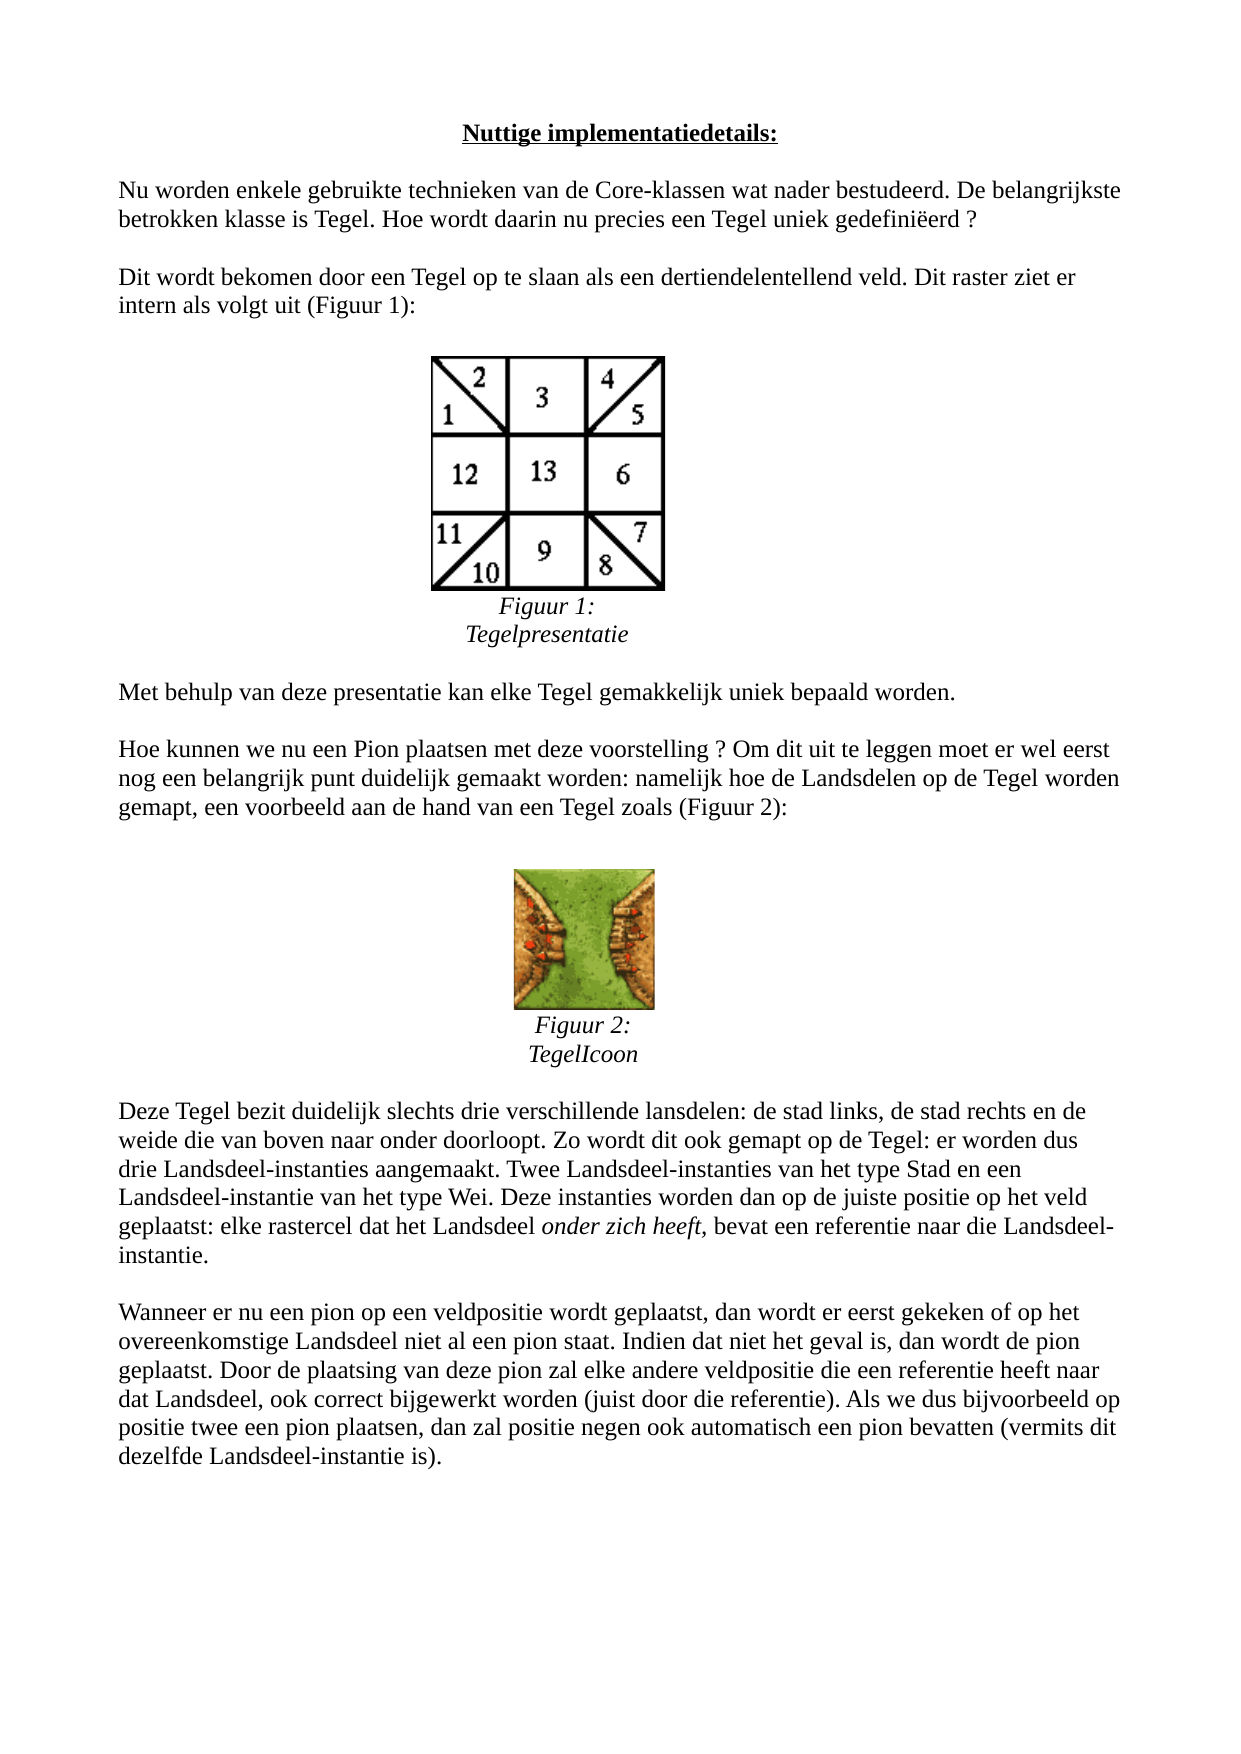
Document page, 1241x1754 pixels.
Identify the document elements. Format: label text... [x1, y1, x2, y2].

text Figuur 2: TegelIcoon [514, 1010, 654, 1067]
text Nu worden enkele gebruikte technieken van de Core-klassen wat nader bestudeerd. De belangrijkste betrokken klasse is Tegel. Hoe wordt daarin nu precies een Tegel uniek gedefiniëerd ? [118, 176, 1122, 233]
text Figuur 1: Tegelpresentatie [431, 591, 665, 648]
picture [513, 869, 655, 1010]
text Dit wordt bekomen door een Tegel op te slaan als een dertiendelentellend veld. Dit raster ziet er intern als volgt uit (Figuur 1): [118, 262, 1122, 319]
picture [431, 356, 666, 591]
text Hoe kunnen we nu een Pion plaatsen met deze voorstelling ? Om dit uit te leggen moet er wel eerst nog een belangrijk punt duidelijk gemaakt worden: namelijk hoe de Landsdelen op de Tegel worden gemapt, een voorbeeld aan de hand van een Tegel zoals (Figuur 2): [118, 734, 1122, 821]
text Deze Tegel bezit duidelijk slechts drie verschillende lansdelen: de stad links, de stad rechts en de weide die van boven naar onder doorloopt. Zo wordt dit ook gemapt op de Tegel: er worden dus drie Landsdeel-instanties aangemaakt. Twee Landsdeel-instanties van het type Stad en een Landsdeel-instantie van het type Wei. Deze instanties worden dan op de juiste positie op het veld geplaatst: elke rastercel dat het Landsdeel onder zich heeft, bevat een referentie naar die Landsdeel-instantie. [118, 1096, 1122, 1269]
text Wanneer er nu een pion op een veldpositie wordt geplaatst, dan wordt er eerst gekeken of op het overeenkomstige Landsdeel niet al een pion staat. Indien dat niet het geval is, dan wordt de pion geplaatst. Door de plaatsing van deze pion zal elke andere veldpositie die een referentie heeft naar dat Landsdeel, ook correct bijgewerkt worden (juist door die referentie). Als we dus bijvoorbeeld op positie twee een pion plaatsen, dan zal positie negen ook automatisch een pion bevatten (vermits dit dezelfde Landsdeel-instantie is). [118, 1297, 1122, 1470]
text Met behulp van deze presentatie kan elke Tegel gemakkelijk uniek bepaald worden. [118, 677, 1122, 706]
text Nuttige implementatiedetails: [118, 118, 1122, 147]
